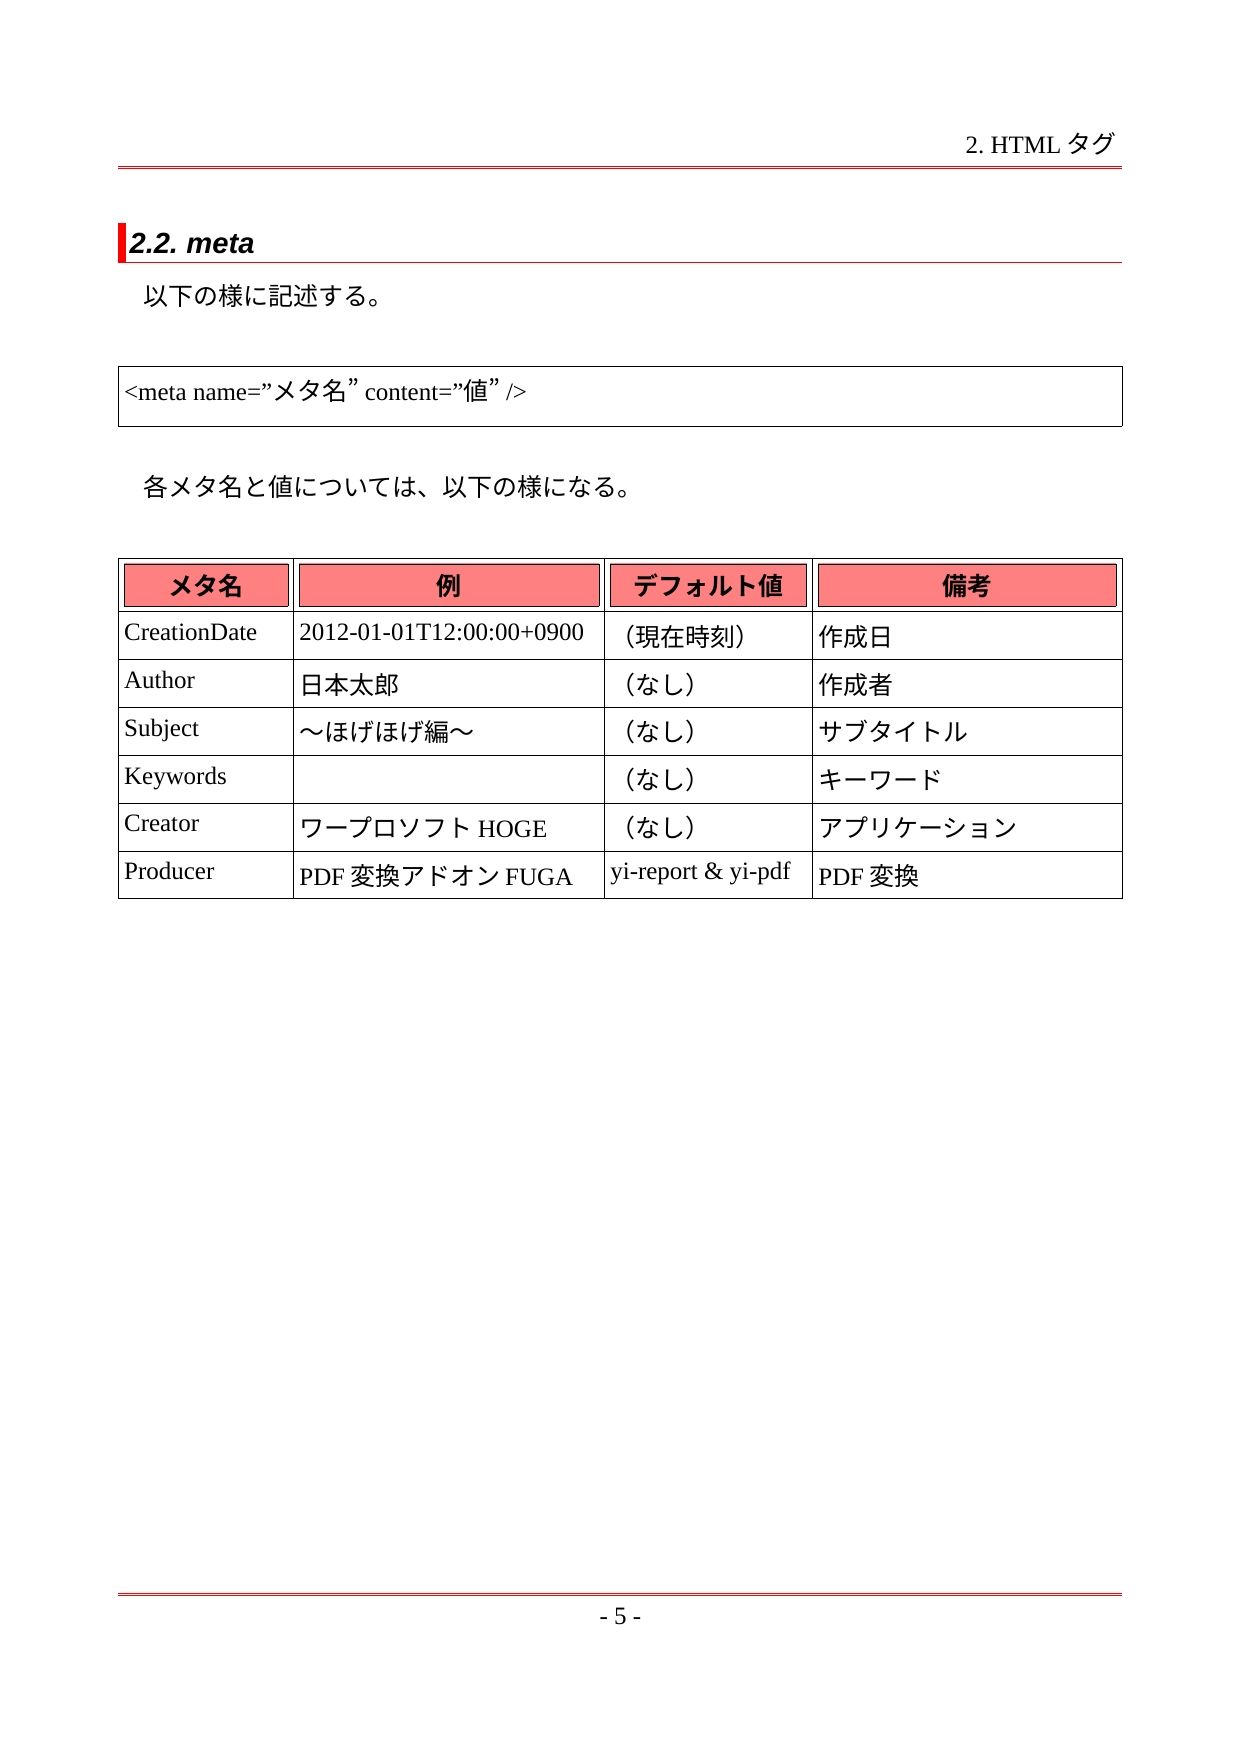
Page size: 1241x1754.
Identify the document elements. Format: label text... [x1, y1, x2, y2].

table_cell 作成者 [813, 660, 1122, 707]
table_cell Keywords [119, 756, 293, 803]
table_cell PDF変換アドオンFUGA [294, 852, 604, 898]
text 各メタ名と値については、以下の様になる。 [118, 468, 1122, 504]
table_header 例 [294, 559, 604, 611]
table_cell （なし） [605, 660, 812, 707]
table_cell サブタイトル [813, 708, 1122, 755]
table_cell （なし） [605, 708, 812, 755]
table_cell （なし） [605, 756, 812, 803]
subtitle meta [126, 223, 1122, 262]
table_cell （なし） [605, 804, 812, 851]
table_cell 作成日 [813, 612, 1122, 659]
table_header 備考 [813, 559, 1122, 611]
table_cell Subject [119, 708, 293, 755]
table_cell 2012-01-01T12:00:00+0900 [294, 612, 604, 659]
table_cell [294, 756, 604, 803]
table_cell yi-report & yi-pdf [605, 852, 812, 898]
table_cell CreationDate [119, 612, 293, 659]
table_cell Producer [119, 852, 293, 898]
table_header デフォルト値 [605, 559, 812, 611]
table_cell 〜ほげほげ編〜 [294, 708, 604, 755]
table_cell 日本太郎 [294, 660, 604, 707]
table_cell Creator [119, 804, 293, 851]
text 以下の様に記述する。 [118, 276, 1122, 312]
table_cell PDF変換 [813, 852, 1122, 898]
table_cell アプリケーション [813, 804, 1122, 851]
table_cell キーワード [813, 756, 1122, 803]
table_header メタ名 [119, 559, 293, 611]
table_cell ワープロソフトHOGE [294, 804, 604, 851]
table_cell Author [119, 660, 293, 707]
table_header <meta name=”メタ名” content=”値” /> [119, 367, 1122, 426]
table_cell （現在時刻） [605, 612, 812, 659]
